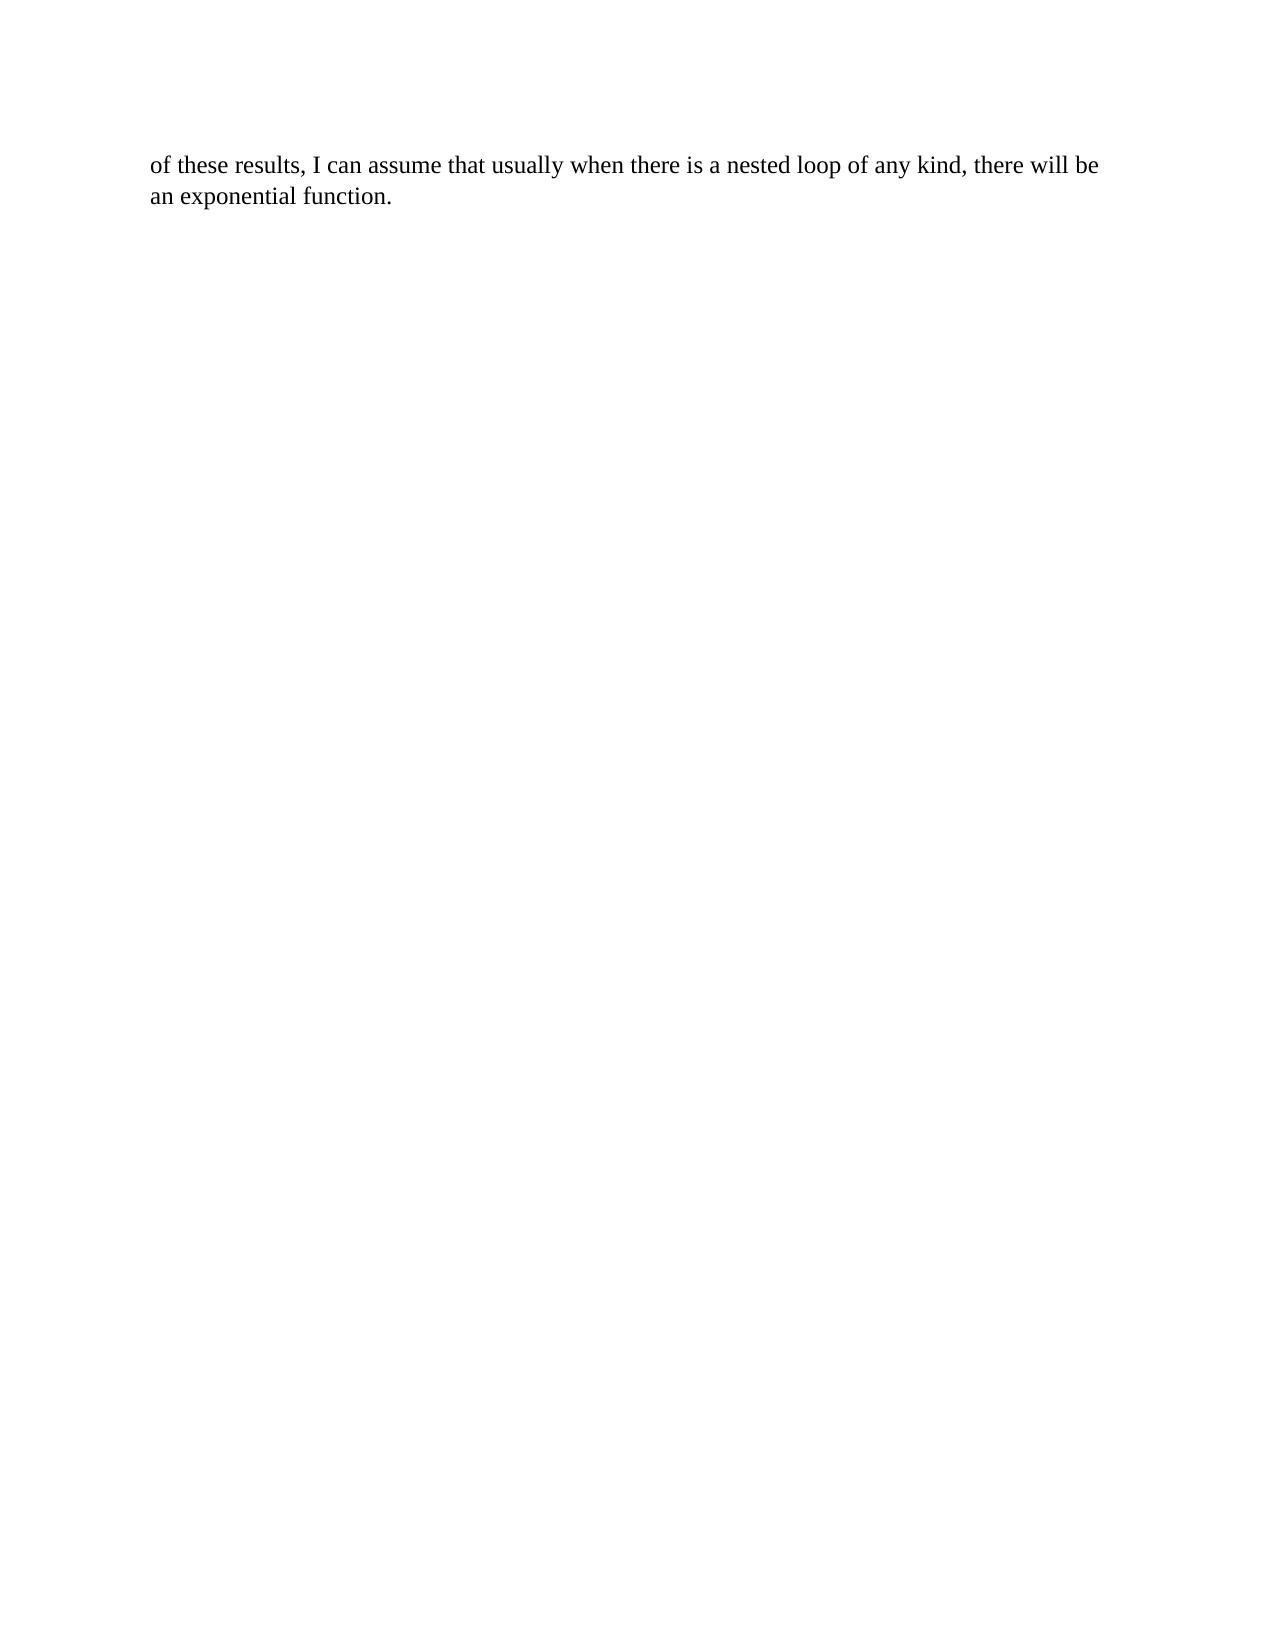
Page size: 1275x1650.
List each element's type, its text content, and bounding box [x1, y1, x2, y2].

text of these results, I can assume that usually when there is a nested loop of any kind, there will be an exponential function. [150, 150, 1125, 209]
